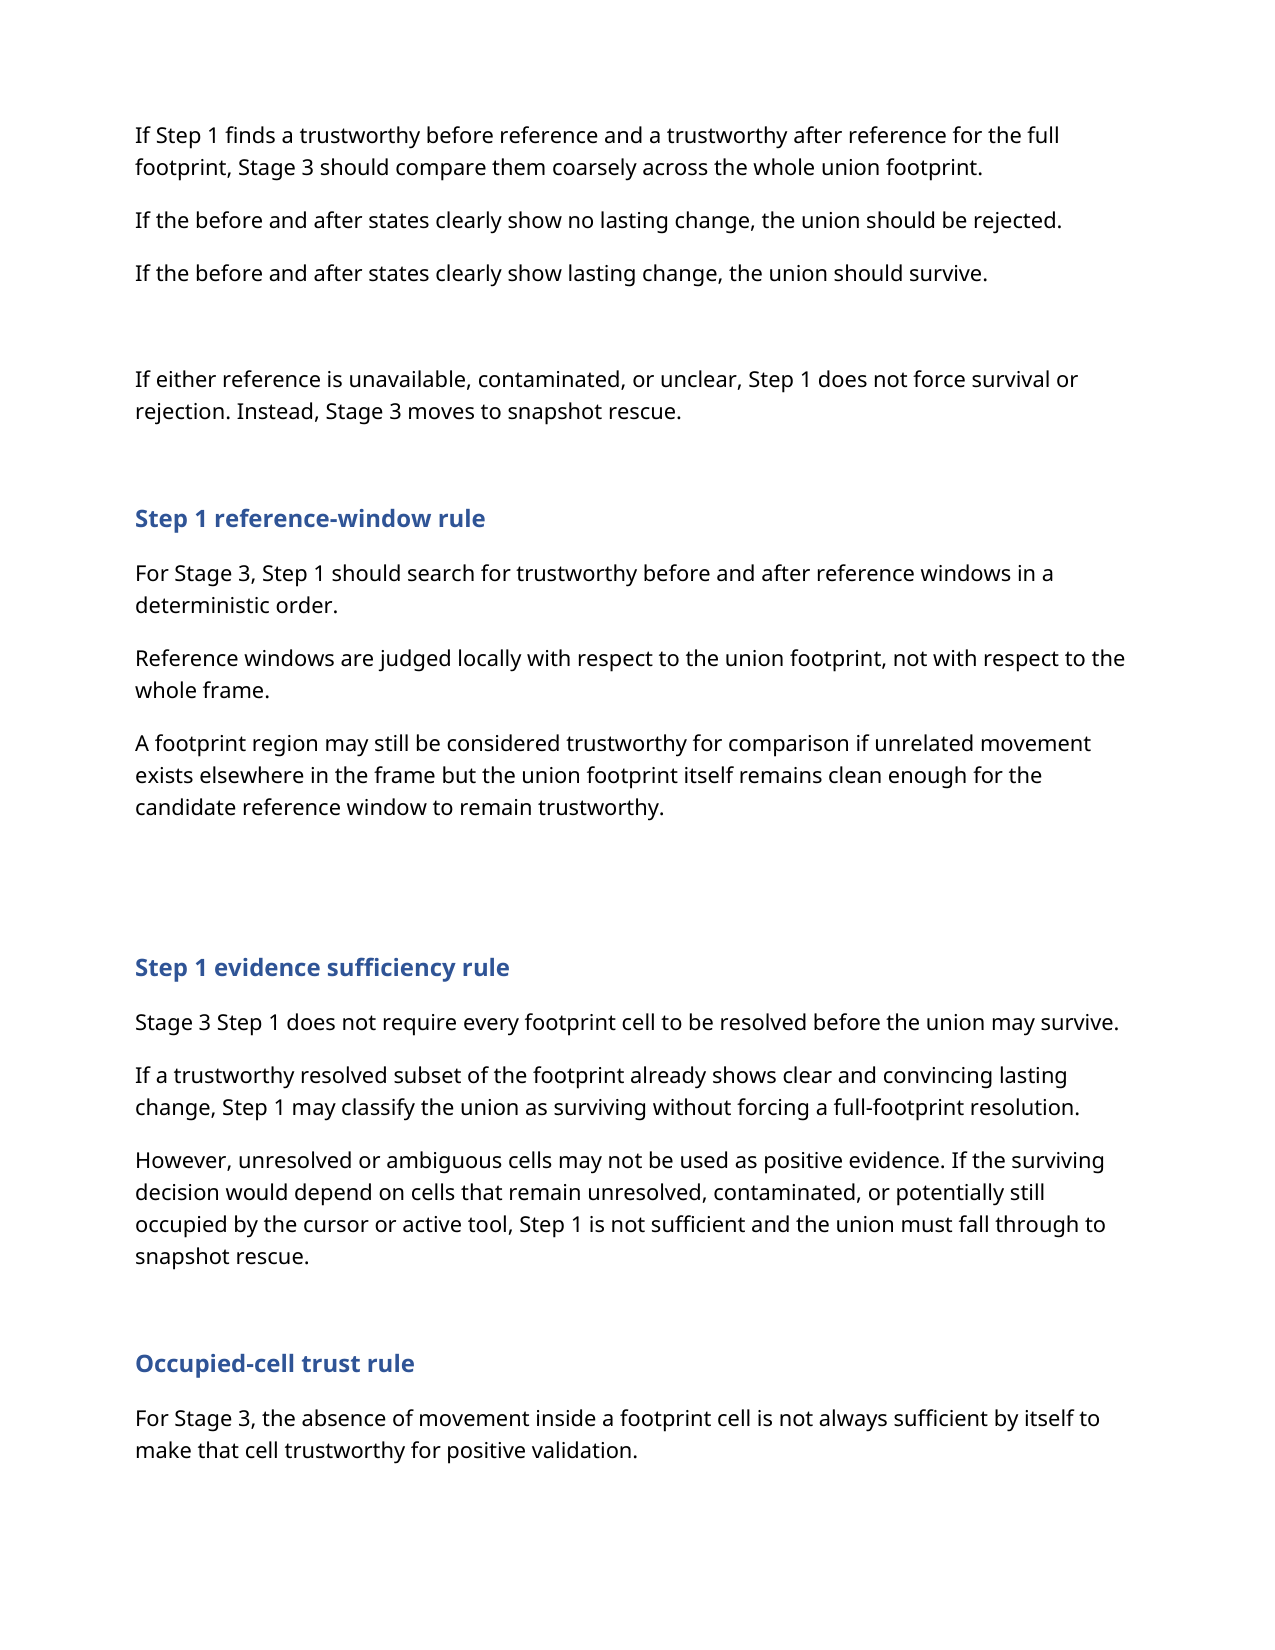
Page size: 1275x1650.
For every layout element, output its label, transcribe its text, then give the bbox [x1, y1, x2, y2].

text If a trustworthy resolved subset of the footprint already shows clear and convincing lasting change, Step 1 may classify the union as surviving without forcing a full-footprint resolution. [135, 1059, 1140, 1121]
subtitle Step 1 evidence sufficiency rule [135, 951, 1140, 983]
text If the before and after states clearly show no lasting change, the union should be rejected. [135, 205, 1140, 235]
text Stage 3 Step 1 does not require every footprint cell to be resolved before the union may survive. [135, 1007, 1140, 1036]
text For Stage 3, the absence of movement inside a footprint cell is not always sufficient by itself to make that cell trustworthy for positive validation. [135, 1403, 1140, 1464]
text If Step 1 finds a trustworthy before reference and a trustworthy after reference for the full footprint, Stage 3 should compare them coarsely across the whole union footprint. [135, 120, 1140, 182]
subtitle Step 1 reference-window rule [135, 502, 1140, 534]
text If the before and after states clearly show lasting change, the union should survive. [135, 258, 1140, 288]
subtitle Occupied-cell trust rule [135, 1347, 1140, 1379]
text If either reference is unavailable, contaminated, or unclear, Step 1 does not force survival or rejection. Instead, Stage 3 moves to snapshot rescue. [135, 364, 1140, 426]
text Reference windows are judged locally with respect to the union footprint, not with respect to the whole frame. [135, 643, 1140, 704]
text However, unresolved or ambiguous cells may not be used as positive evidence. If the surviving decision would depend on cells that remain unresolved, contaminated, or potentially still occupied by the cursor or active tool, Step 1 is not sufficient and the union must fall through to snapshot rescue. [135, 1144, 1140, 1271]
text A footprint region may still be considered trustworthy for comparison if unrelated movement exists elsewhere in the frame but the union footprint itself remains clean enough for the candidate reference window to remain trustworthy. [135, 728, 1140, 822]
text For Stage 3, Step 1 should search for trustworthy before and after reference windows in a deterministic order. [135, 558, 1140, 619]
